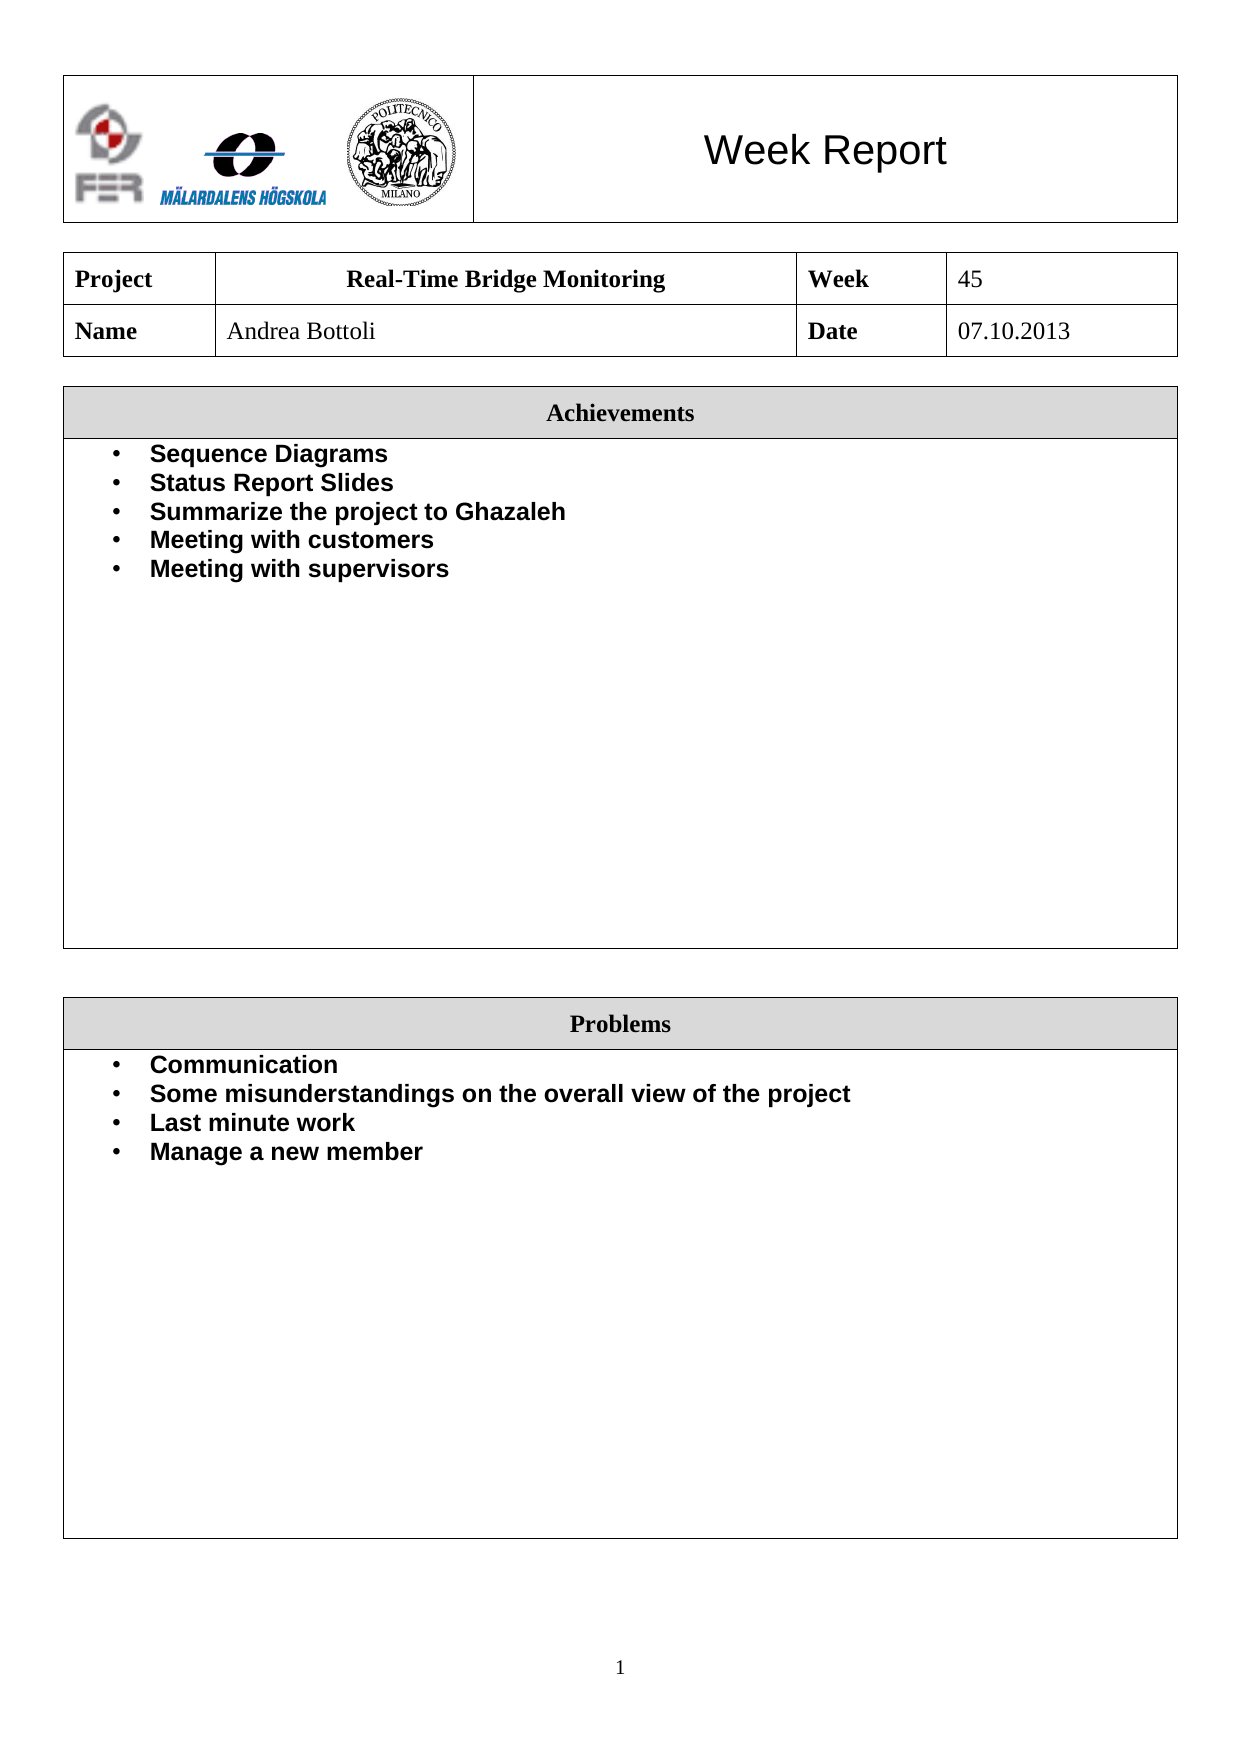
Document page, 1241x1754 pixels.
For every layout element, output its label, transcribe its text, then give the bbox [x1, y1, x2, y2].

table_cell [215, 223, 712, 252]
table_header Problems [64, 998, 1177, 1049]
table_cell [63, 223, 215, 252]
picture [160, 133, 326, 205]
table_cell 07.10.2013 [947, 305, 1177, 356]
table_cell Real-Time Bridge Monitoring [216, 253, 796, 304]
table_cell Date [797, 305, 946, 356]
table_header [64, 76, 473, 222]
table_header Week Report [474, 76, 1177, 222]
table_cell Week [797, 253, 946, 304]
picture [347, 98, 457, 206]
table_cell Andrea Bottoli [216, 305, 796, 356]
table_cell Name [64, 305, 215, 356]
table_cell Communication Some misunderstandings on the overall view of the project Last minute work Manage a new member [64, 1050, 1177, 1537]
table_cell 45 [947, 253, 1177, 304]
table_cell Project [64, 253, 215, 304]
table_cell Achievements [64, 387, 1177, 438]
table_cell [712, 223, 946, 252]
table_cell [63, 357, 1177, 386]
table_cell [946, 223, 1177, 252]
table_cell Sequence Diagrams Status Report Slides Summarize the project to Ghazaleh Meeting with customers Meeting with supervisors [64, 439, 1177, 948]
picture [74, 90, 144, 217]
